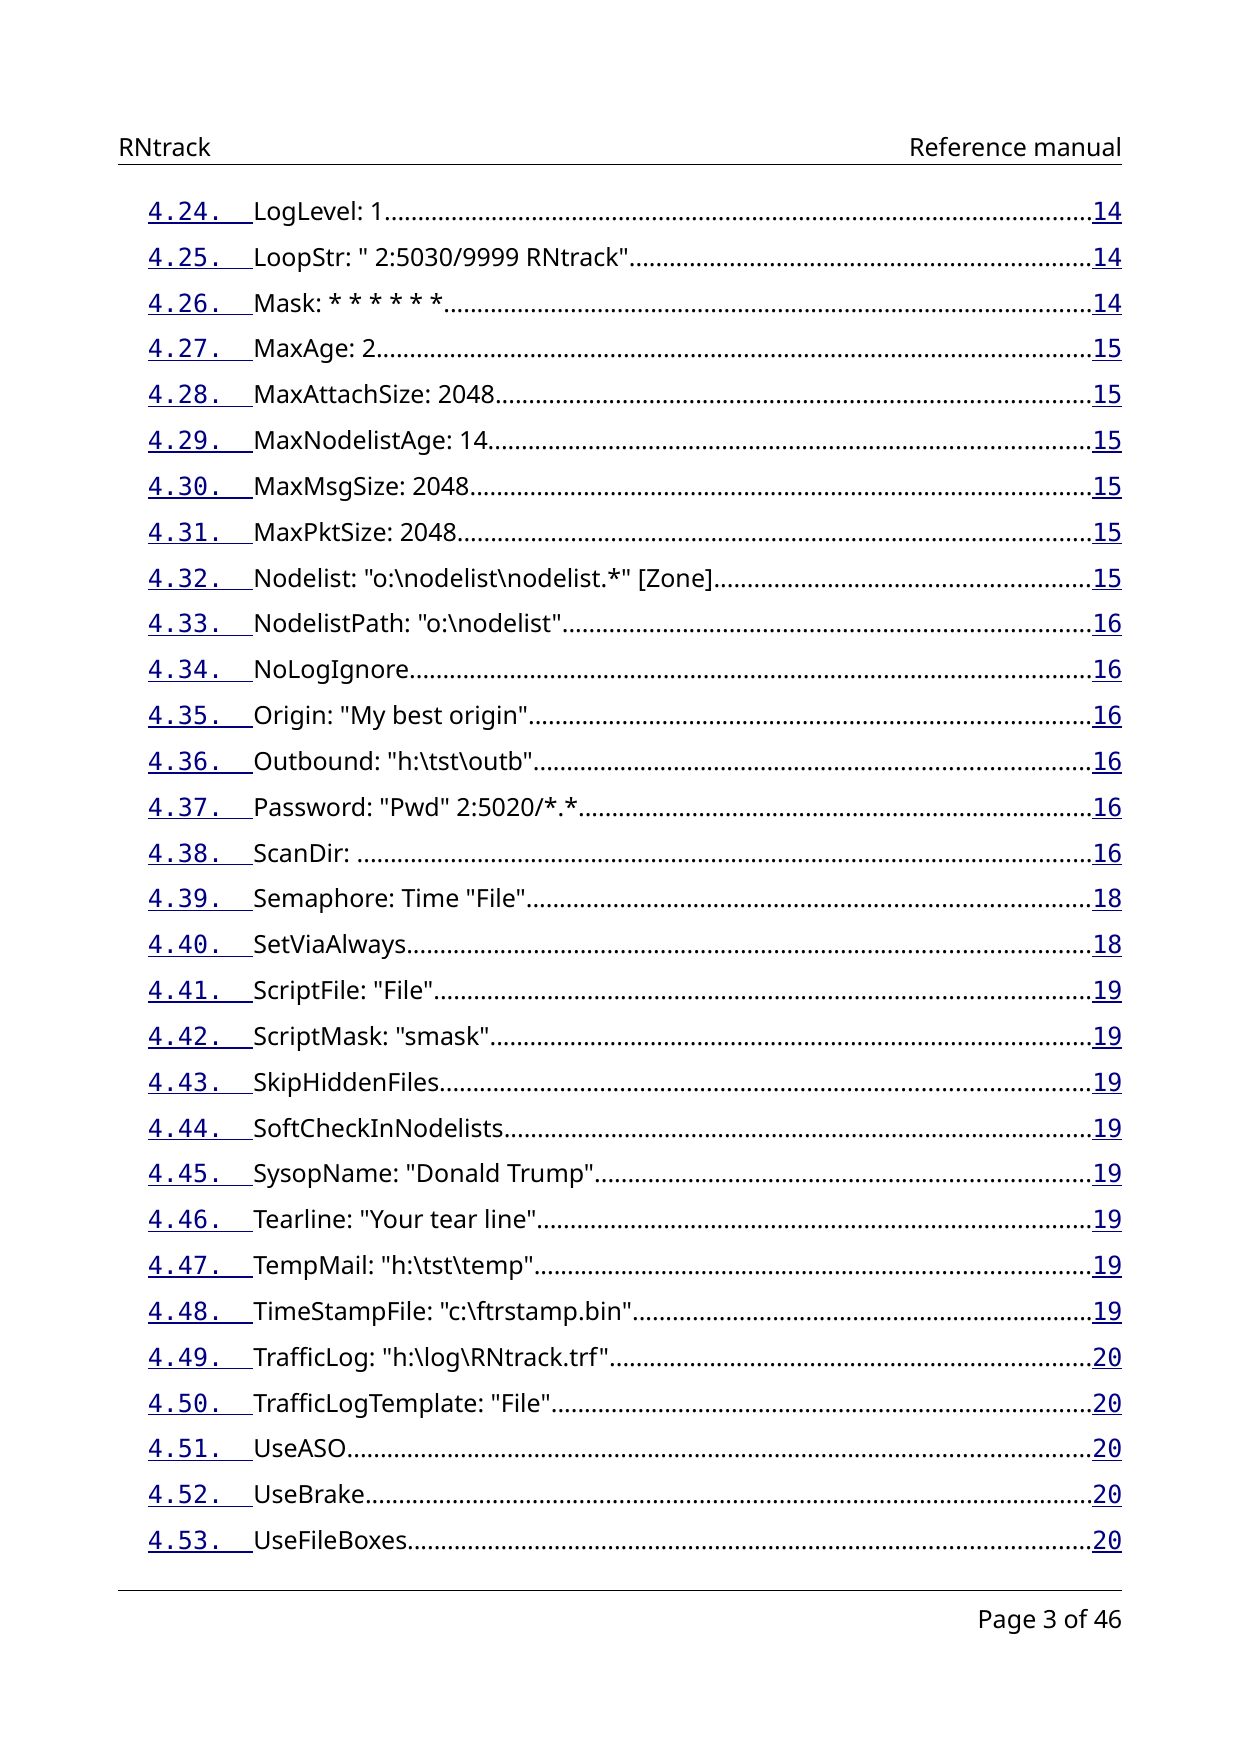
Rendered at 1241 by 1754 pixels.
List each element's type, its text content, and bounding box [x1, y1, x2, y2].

text 4.47. TempMail: "h:\tst\temp" 19 [148, 1248, 1122, 1282]
text 4.32. Nodelist: "o:\nodelist\nodelist.*" [Zone] 15 [148, 560, 1122, 594]
text 4.28. MaxAttachSize: 2048 15 [148, 377, 1122, 411]
text 4.43. SkipHiddenFiles 19 [148, 1064, 1122, 1098]
text 4.34. NoLogIgnore 16 [148, 652, 1122, 686]
text 4.44. SoftCheckInNodelists 19 [148, 1110, 1122, 1144]
text 4.52. UseBrake 20 [148, 1477, 1122, 1511]
text 4.41. ScriptFile: "File" 19 [148, 973, 1122, 1007]
text 4.29. MaxNodelistAge: 14 15 [148, 423, 1122, 457]
text 4.24. LogLevel: 1 14 [148, 193, 1122, 228]
text 4.37. Password: "Pwd" 2:5020/*.* 16 [148, 789, 1122, 823]
text 4.49. TrafficLog: "h:\log\RNtrack.trf" 20 [148, 1339, 1122, 1373]
text 4.30. MaxMsgSize: 2048 15 [148, 468, 1122, 503]
text 4.26. Mask: * * * * * * 14 [148, 285, 1122, 319]
text 4.40. SetViaAlways 18 [148, 927, 1122, 961]
text 4.27. MaxAge: 2 15 [148, 331, 1122, 365]
text 4.38. ScanDir: ... 16 [148, 835, 1122, 869]
text 4.25. LoopStr: " 2:5030/9999 RNtrack" 14 [148, 239, 1122, 273]
text 4.36. Outbound: "h:\tst\outb" 16 [148, 743, 1122, 778]
text 4.39. Semaphore: Time "File" 18 [148, 881, 1122, 915]
text 4.50. TrafficLogTemplate: "File" 20 [148, 1385, 1122, 1419]
text 4.45. SysopName: "Donald Trump" 19 [148, 1156, 1122, 1190]
text 4.31. MaxPktSize: 2048 15 [148, 514, 1122, 548]
text 4.46. Tearline: "Your tear line" 19 [148, 1202, 1122, 1236]
text 4.42. ScriptMask: "smask" 19 [148, 1018, 1122, 1053]
text 4.33. NodelistPath: "o:\nodelist" 16 [148, 606, 1122, 640]
text 4.51. UseASO 20 [148, 1431, 1122, 1465]
text 4.48. TimeStampFile: "c:\ftrstamp.bin" 19 [148, 1293, 1122, 1328]
text 4.35. Origin: "My best origin" 16 [148, 698, 1122, 732]
text 4.53. UseFileBoxes 20 [148, 1523, 1122, 1557]
